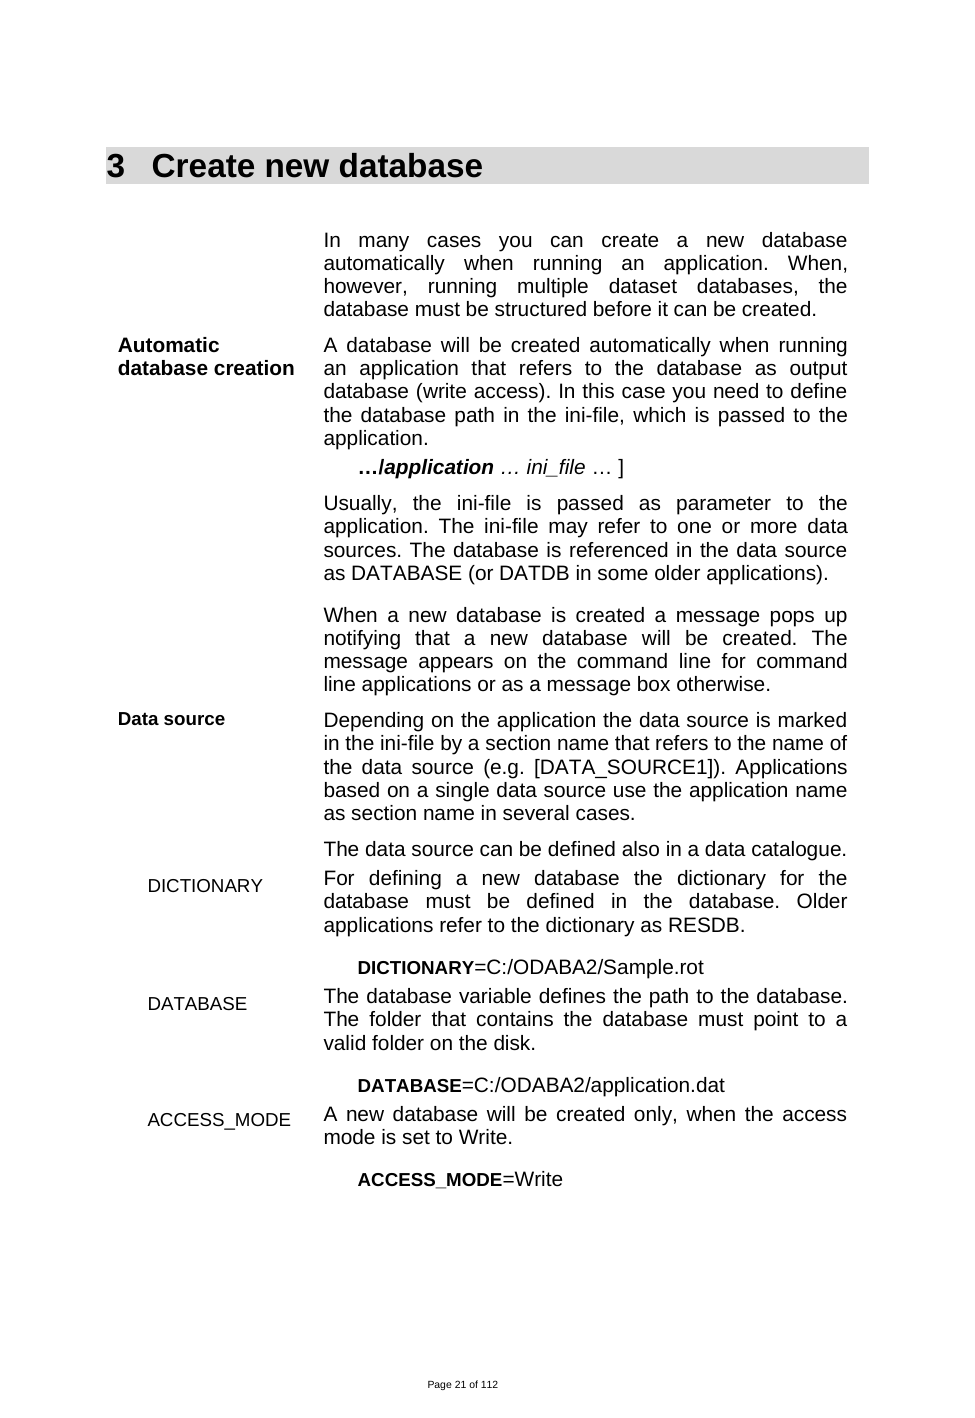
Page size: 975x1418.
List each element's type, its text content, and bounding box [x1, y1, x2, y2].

table_cell A new database will be created only, when the access mode is set to Write. ACCESS_MODE=Write [312, 1103, 859, 1197]
table_cell ACCESS_MODE [106, 1103, 312, 1197]
table_cell For defining a new database the dictionary for the database must be defined in the database. Older applications refer to the dictionary as RESDB. DICTIONARY=C:/ODABA2/Sample.rot [312, 867, 859, 985]
table_cell A database will be created automatically when running an application that refers to the database as output database (write access). In this case you need to define the database path in the ini-file, which is passed to the application. …/application … ini_file … ] Usually, the ini-file is passed as parameter to the application. The ini-file may refer to one or more data sources. The database is referenced in the data source as DATABASE (or DATDB in some older applications). [312, 327, 859, 597]
table_cell Data source [106, 702, 312, 867]
table_cell Depending on the application the data source is marked in the ini-file by a section name that refers to the name of the data source (e.g. [DATA_SOURCE1]). Applications based on a single data source use the application name as section name in several cases. The data source can be defined also in a data catalogue. [312, 702, 859, 867]
table_cell When a new database is created a message pops up notifying that a new database will be created. The message appears on the command line for command line applications or as a message box otherwise. [312, 597, 859, 702]
table_cell DATABASE [106, 985, 312, 1103]
table_cell [106, 597, 312, 702]
table_header [106, 222, 312, 327]
table_cell The database variable defines the path to the database. The folder that contains the database must point to a valid folder on the disk. DATABASE=C:/ODABA2/application.dat [312, 985, 859, 1103]
table_cell Automatic database creation [106, 327, 312, 597]
table_header In many cases you can create a new database automatically when running an application. When, however, running multiple dataset databases, the database must be structured before it can be created. [312, 222, 859, 327]
table_cell DICTIONARY [106, 867, 312, 985]
subtitle Create new database [106, 147, 869, 184]
